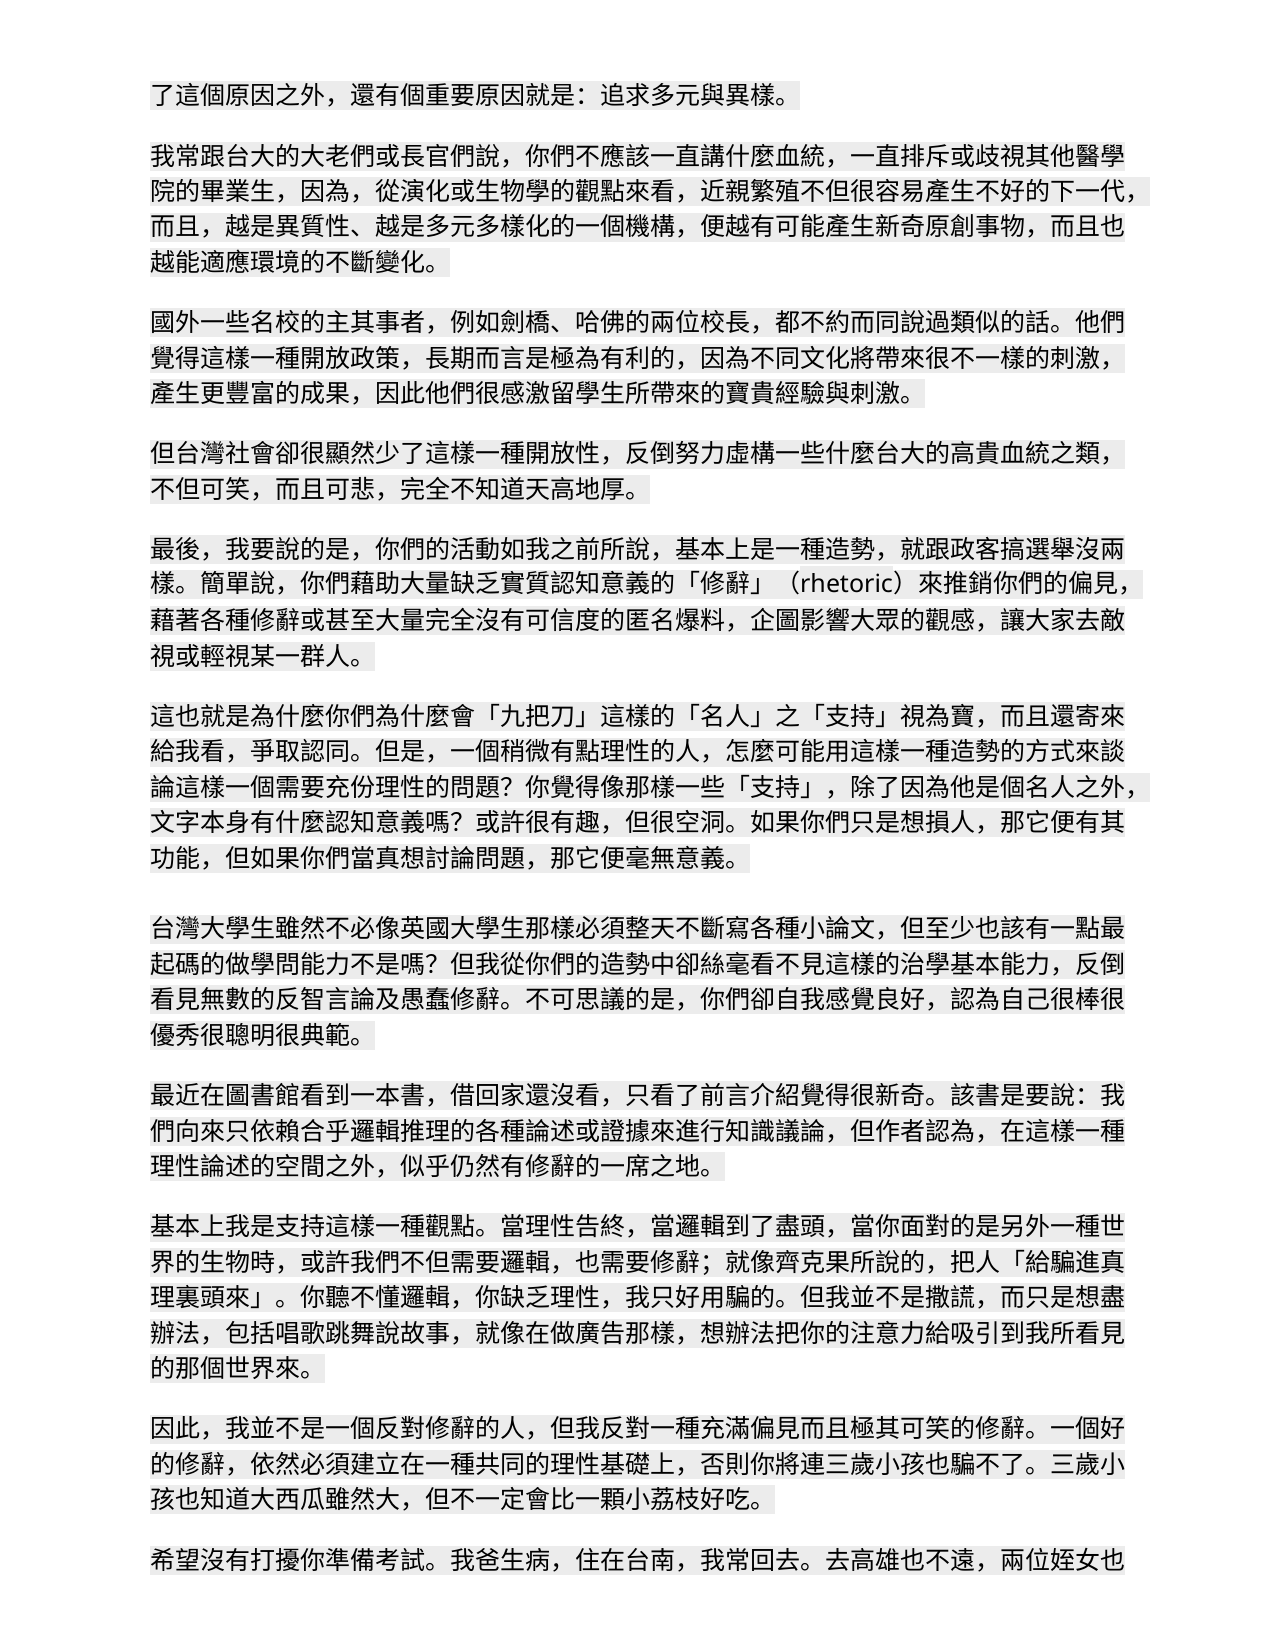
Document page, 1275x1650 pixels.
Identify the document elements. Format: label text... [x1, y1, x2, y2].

text 希望沒有打擾你準備考試。我爸生病，住在台南，我常回去。去高雄也不遠，兩位姪女也 [150, 1539, 1125, 1575]
text 最近在圖書館看到一本書，借回家還沒看，只看了前言介紹覺得很新奇。該書是要說：我們向來只依賴合乎邏輯推理的各種論述或證據來進行知識議論，但作者認為，在這樣一種理性論述的空間之外，似乎仍然有修辭的一席之地。 [150, 1075, 1125, 1181]
text 這也就是為什麼你們為什麼會「九把刀」這樣的「名人」之「支持」視為寶，而且還寄來給我看，爭取認同。但是，一個稍微有點理性的人，怎麼可能用這樣一種造勢的方式來談論這樣一個需要充份理性的問題？你覺得像那樣一些「支持」，除了因為他是個名人之外，文字本身有什麼認知意義嗎？或許很有趣，但很空洞。如果你們只是想損人，那它便有其功能，但如果你們當真想討論問題，那它便毫無意義。 台灣大學生雖然不必像英國大學生那樣必須整天不斷寫各種小論文，但至少也該有一點最起碼的做學問能力不是嗎？但我從你們的造勢中卻絲毫看不見這樣的治學基本能力，反倒看見無數的反智言論及愚蠢修辭。不可思議的是，你們卻自我感覺良好，認為自己很棒很優秀很聰明很典範。 [150, 696, 1125, 1050]
text 基本上我是支持這樣一種觀點。當理性告終，當邏輯到了盡頭，當你面對的是另外一種世界的生物時，或許我們不但需要邏輯，也需要修辭；就像齊克果所說的，把人「給騙進真理裏頭來」。你聽不懂邏輯，你缺乏理性，我只好用騙的。但我並不是撒謊，而只是想盡辦法，包括唱歌跳舞說故事，就像在做廣告那樣，想辦法把你的注意力給吸引到我所看見的那個世界來。 [150, 1206, 1125, 1383]
text 因此，我並不是一個反對修辭的人，但我反對一種充滿偏見而且極其可笑的修辭。一個好的修辭，依然必須建立在一種共同的理性基礎上，否則你將連三歲小孩也騙不了。三歲小孩也知道大西瓜雖然大，但不一定會比一顆小荔枝好吃。 [150, 1408, 1125, 1514]
text 最後，我要說的是，你們的活動如我之前所說，基本上是一種造勢，就跟政客搞選舉沒兩樣。簡單說，你們藉助大量缺乏實質認知意義的「修辭」（rhetoric）來推銷你們的偏見，藉著各種修辭或甚至大量完全沒有可信度的匿名爆料，企圖影響大眾的觀感，讓大家去敵視或輕視某一群人。 [150, 529, 1125, 671]
text 我常跟台大的大老們或長官們說，你們不應該一直講什麼血統，一直排斥或歧視其他醫學院的畢業生，因為，從演化或生物學的觀點來看，近親繁殖不但很容易產生不好的下一代，而且，越是異質性、越是多元多樣化的一個機構，便越有可能產生新奇原創事物，而且也越能適應環境的不斷變化。 [150, 135, 1125, 277]
text 了這個原因之外，還有個重要原因就是：追求多元與異樣。 [150, 75, 1125, 110]
text 國外一些名校的主其事者，例如劍橋、哈佛的兩位校長，都不約而同說過類似的話。他們覺得這樣一種開放政策，長期而言是極為有利的，因為不同文化將帶來很不一樣的刺激，產生更豐富的成果，因此他們很感激留學生所帶來的寶貴經驗與刺激。 [150, 302, 1125, 408]
text 但台灣社會卻很顯然少了這樣一種開放性，反倒努力虛構一些什麼台大的高貴血統之類，不但可笑，而且可悲，完全不知道天高地厚。 [150, 433, 1125, 504]
